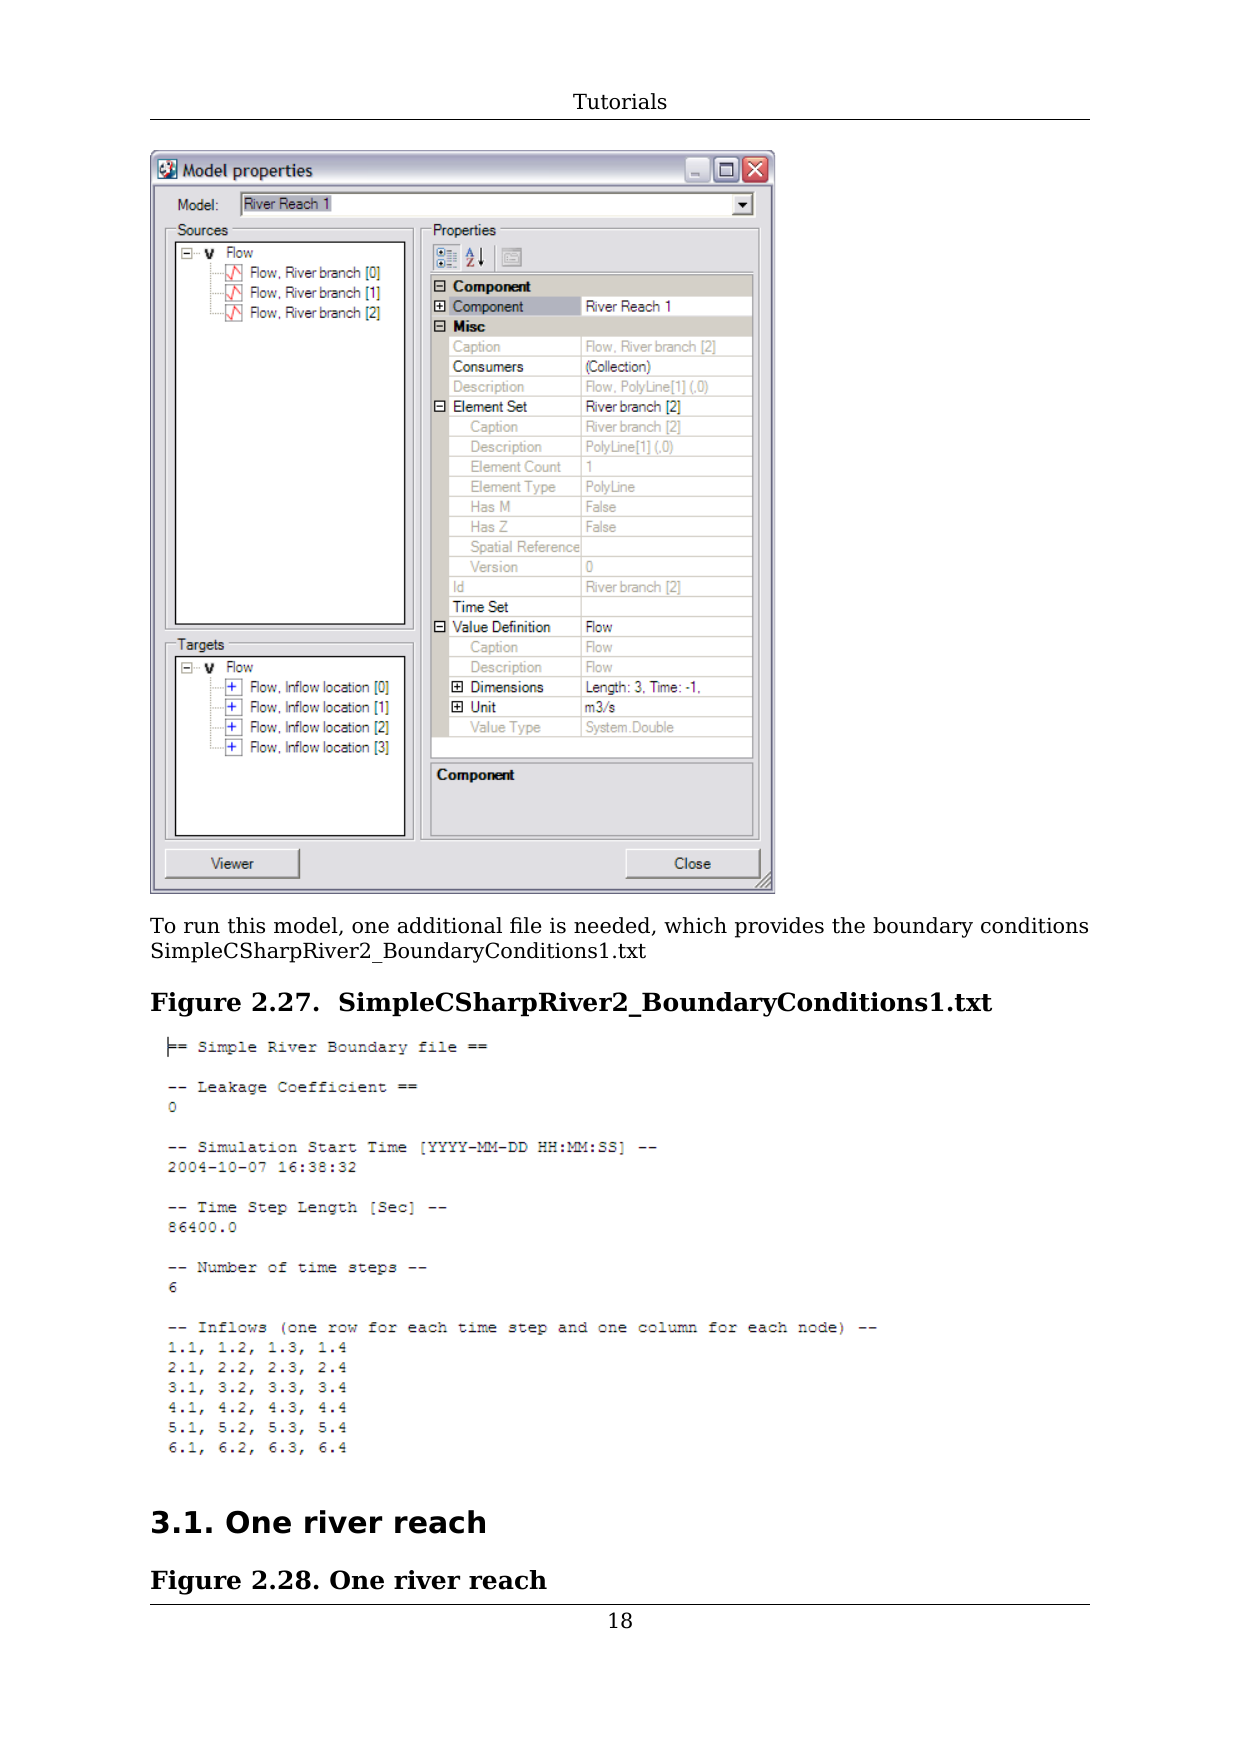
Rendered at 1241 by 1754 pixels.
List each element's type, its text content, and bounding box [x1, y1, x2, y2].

text 3.1. One river reach [150, 1506, 1090, 1541]
text To run this model, one additional file is needed, which provides the boundary conditions SimpleCSharpRiver2_BoundaryConditions1.txt [150, 914, 1090, 963]
picture [150, 150, 775, 894]
picture [150, 1032, 899, 1485]
text Figure 2.27. SimpleCSharpRiver2_BoundaryConditions1.txt [150, 988, 1090, 1017]
text Figure 2.28. One river reach [150, 1566, 1090, 1595]
